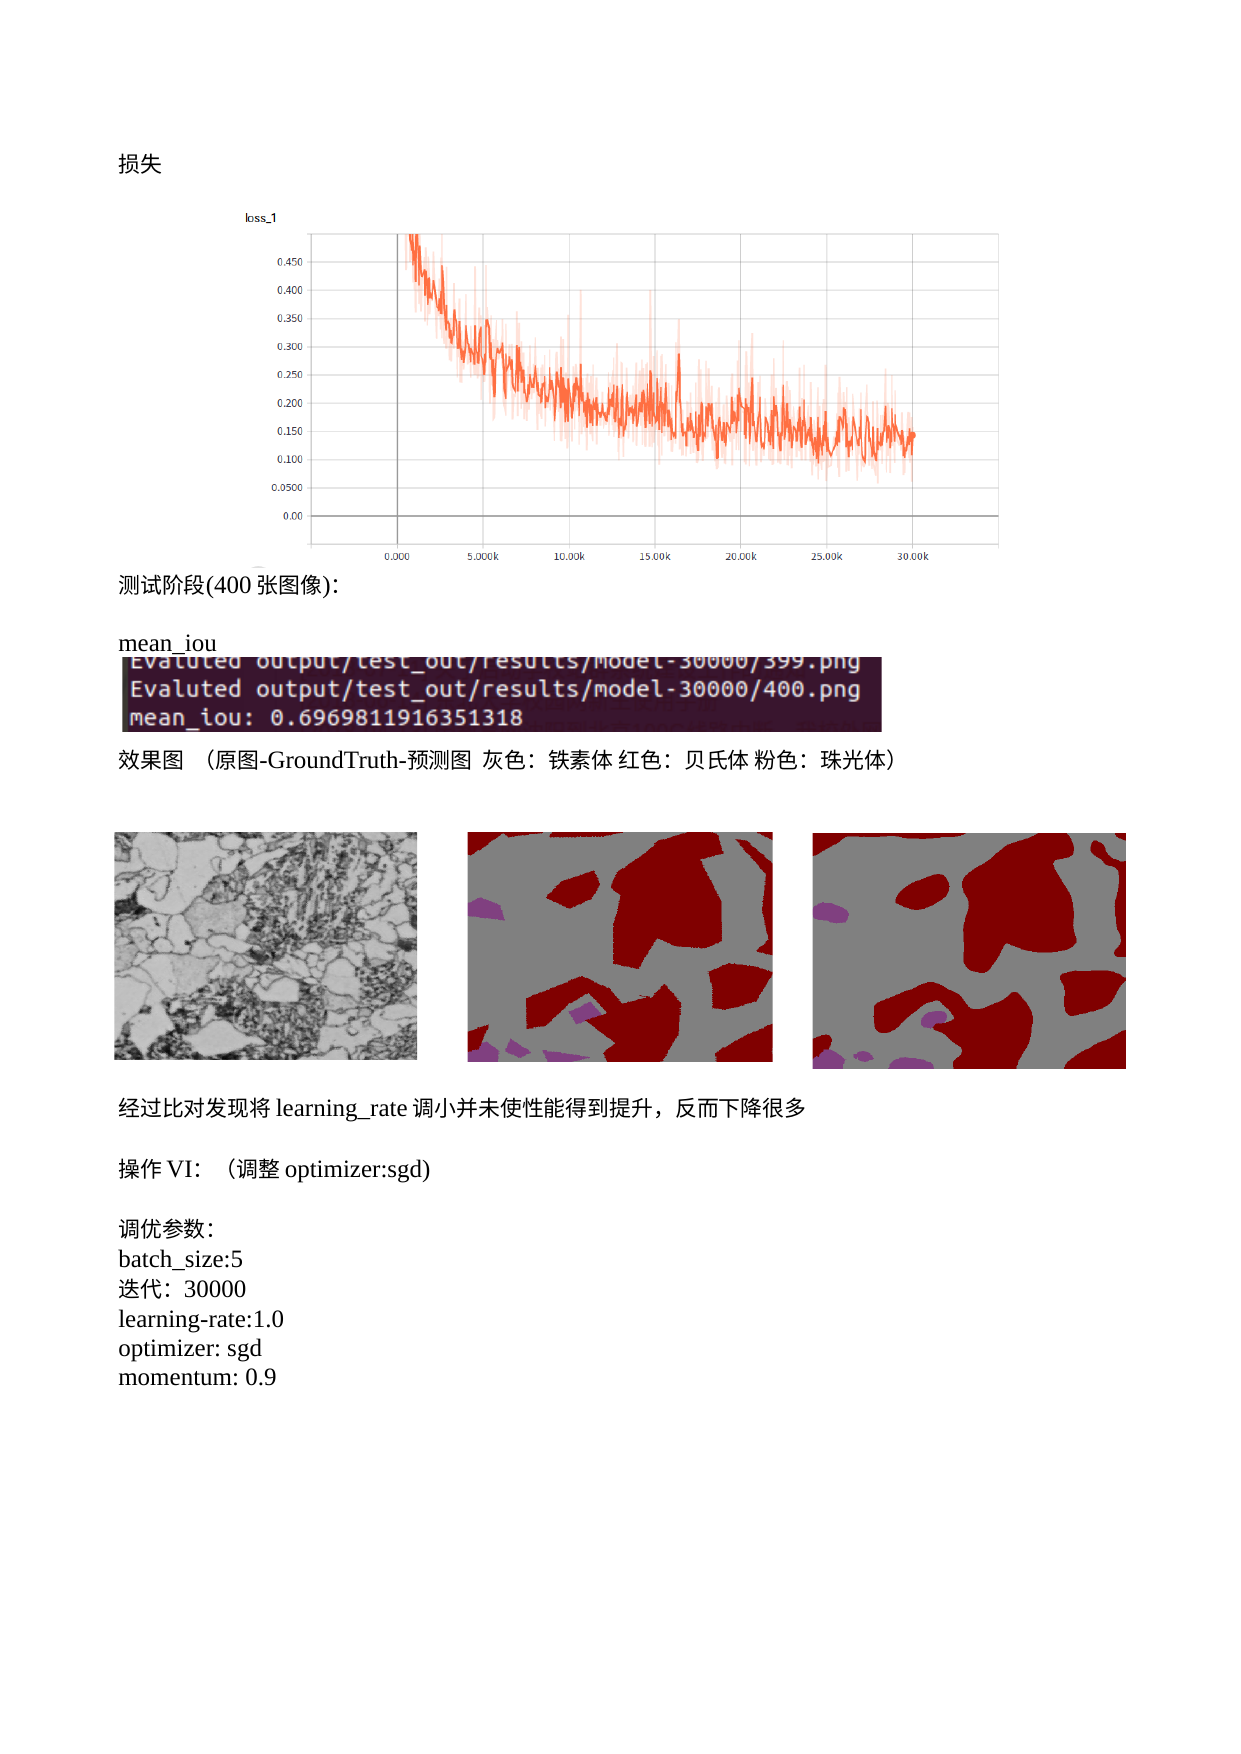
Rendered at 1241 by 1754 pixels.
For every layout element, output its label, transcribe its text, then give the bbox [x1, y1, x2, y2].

text momentum: 0.9 [118, 1362, 1122, 1390]
picture [467, 832, 773, 1062]
text 操作VI：（调整optimizer:sgd) [118, 1152, 1122, 1183]
text 迭代：30000 [118, 1272, 1122, 1304]
picture [114, 832, 418, 1060]
text 调优参数： [118, 1212, 1122, 1244]
text batch_size:5 [118, 1244, 1122, 1272]
text mean_iou [118, 628, 1122, 657]
text learning-rate:1.0 [118, 1304, 1122, 1333]
text 经过比对发现将learning_rate调小并未使性能得到提升，反而下降很多 [118, 1091, 1122, 1123]
text optimizer: sgd [118, 1333, 1122, 1362]
text 效果图 （原图-GroundTruth-预测图 灰色：铁素体 红色：贝氏体 粉色：珠光体） [118, 743, 1122, 775]
picture [812, 833, 1126, 1069]
picture [233, 207, 1008, 568]
text 损失 [118, 147, 1122, 178]
text 测试阶段(400张图像)： [118, 207, 1122, 599]
picture [122, 657, 882, 732]
